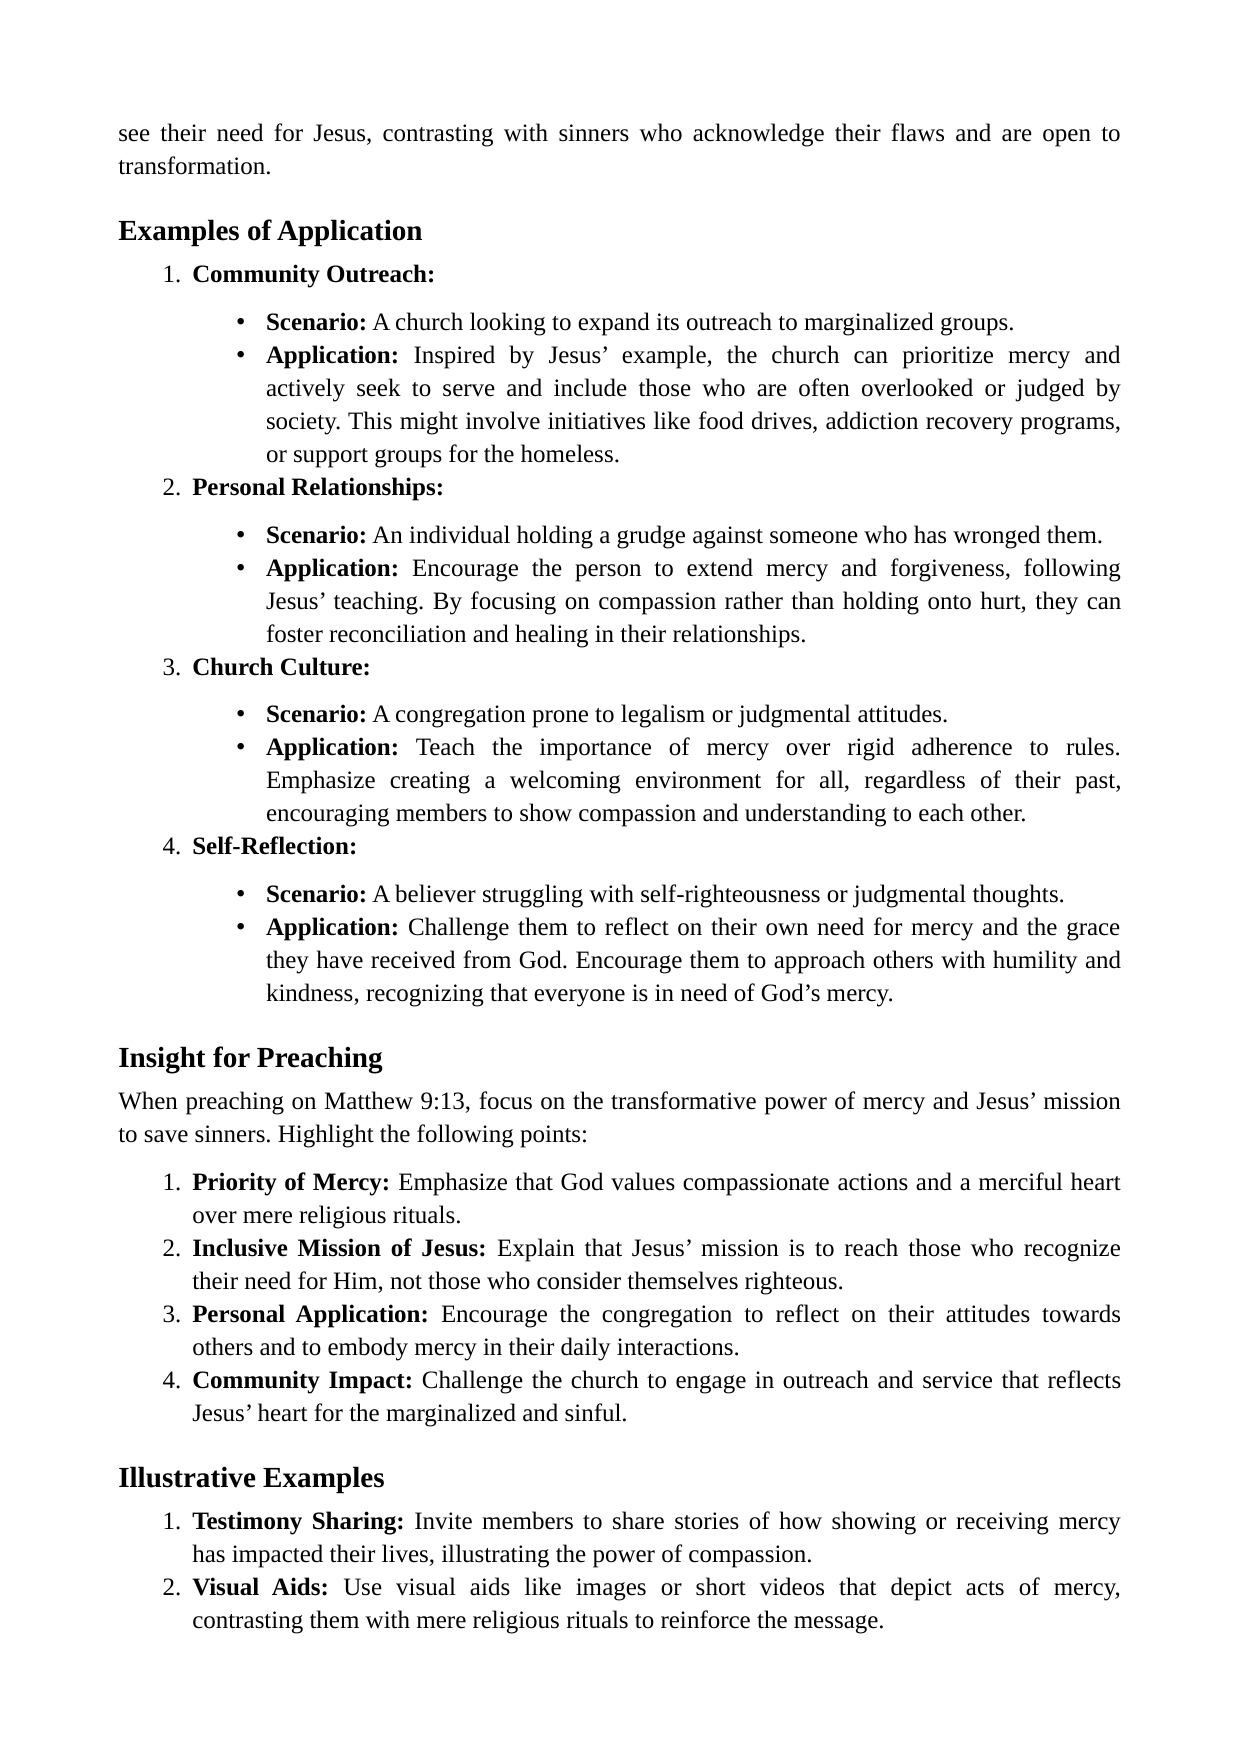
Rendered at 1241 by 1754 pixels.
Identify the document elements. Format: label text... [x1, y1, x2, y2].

list Community Outreach: [162, 259, 1122, 288]
subtitle Illustrative Examples [118, 1460, 1122, 1494]
list Community Impact: Challenge the church to engage in outreach and service that reflects Jesus’ heart for the marginalized and sinful. [162, 1365, 1122, 1427]
list Scenario: A congregation prone to legalism or judgmental attitudes. [236, 699, 1122, 728]
list Inclusive Mission of Jesus: Explain that Jesus’ mission is to reach those who recognize their need for Him, not those who consider themselves righteous. [162, 1233, 1122, 1295]
list Personal Application: Encourage the congregation to reflect on their attitudes towards others and to embody mercy in their daily interactions. [162, 1299, 1122, 1361]
list Visual Aids: Use visual aids like images or short videos that depict acts of mercy, contrasting them with mere religious rituals to reinforce the message. [162, 1572, 1122, 1634]
list Self-Reflection: [162, 831, 1122, 860]
list Application: Encourage the person to extend mercy and forgiveness, following Jesus’ teaching. By focusing on compassion rather than holding onto hurt, they can foster reconciliation and healing in their relationships. [236, 553, 1122, 647]
list Scenario: A believer struggling with self-righteousness or judgmental thoughts. [236, 879, 1122, 908]
list Personal Relationships: [162, 472, 1122, 501]
list Scenario: An individual holding a grudge against someone who has wronged them. [236, 520, 1122, 548]
list Application: Teach the importance of mercy over rigid adherence to rules. Emphasize creating a welcoming environment for all, regardless of their past, encouraging members to show compassion and understanding to each other. [236, 732, 1122, 827]
list Testimony Sharing: Invite members to share stories of how showing or receiving mercy has impacted their lives, illustrating the power of compassion. [162, 1506, 1122, 1568]
subtitle Insight for Preaching [118, 1040, 1122, 1074]
list Church Culture: [162, 652, 1122, 681]
subtitle Examples of Application [118, 213, 1122, 247]
text see their need for Jesus, contrasting with sinners who acknowledge their flaws and are open to transformation. [118, 118, 1122, 180]
list Application: Inspired by Jesus’ example, the church can prioritize mercy and actively seek to serve and include those who are often overlooked or judged by society. This might involve initiatives like food drives, addiction recovery programs, or support groups for the homeless. [236, 340, 1122, 468]
list Application: Challenge them to reflect on their own need for mercy and the grace they have received from God. Encourage them to approach others with humility and kindness, recognizing that everyone is in need of God’s mercy. [236, 912, 1122, 1007]
text When preaching on Matthew 9:13, focus on the transformative power of mercy and Jesus’ mission to save sinners. Highlight the following points: [118, 1086, 1122, 1148]
list Priority of Mercy: Emphasize that God values compassionate actions and a merciful heart over mere religious rituals. [162, 1167, 1122, 1229]
list Scenario: A church looking to expand its outreach to marginalized groups. [236, 307, 1122, 336]
